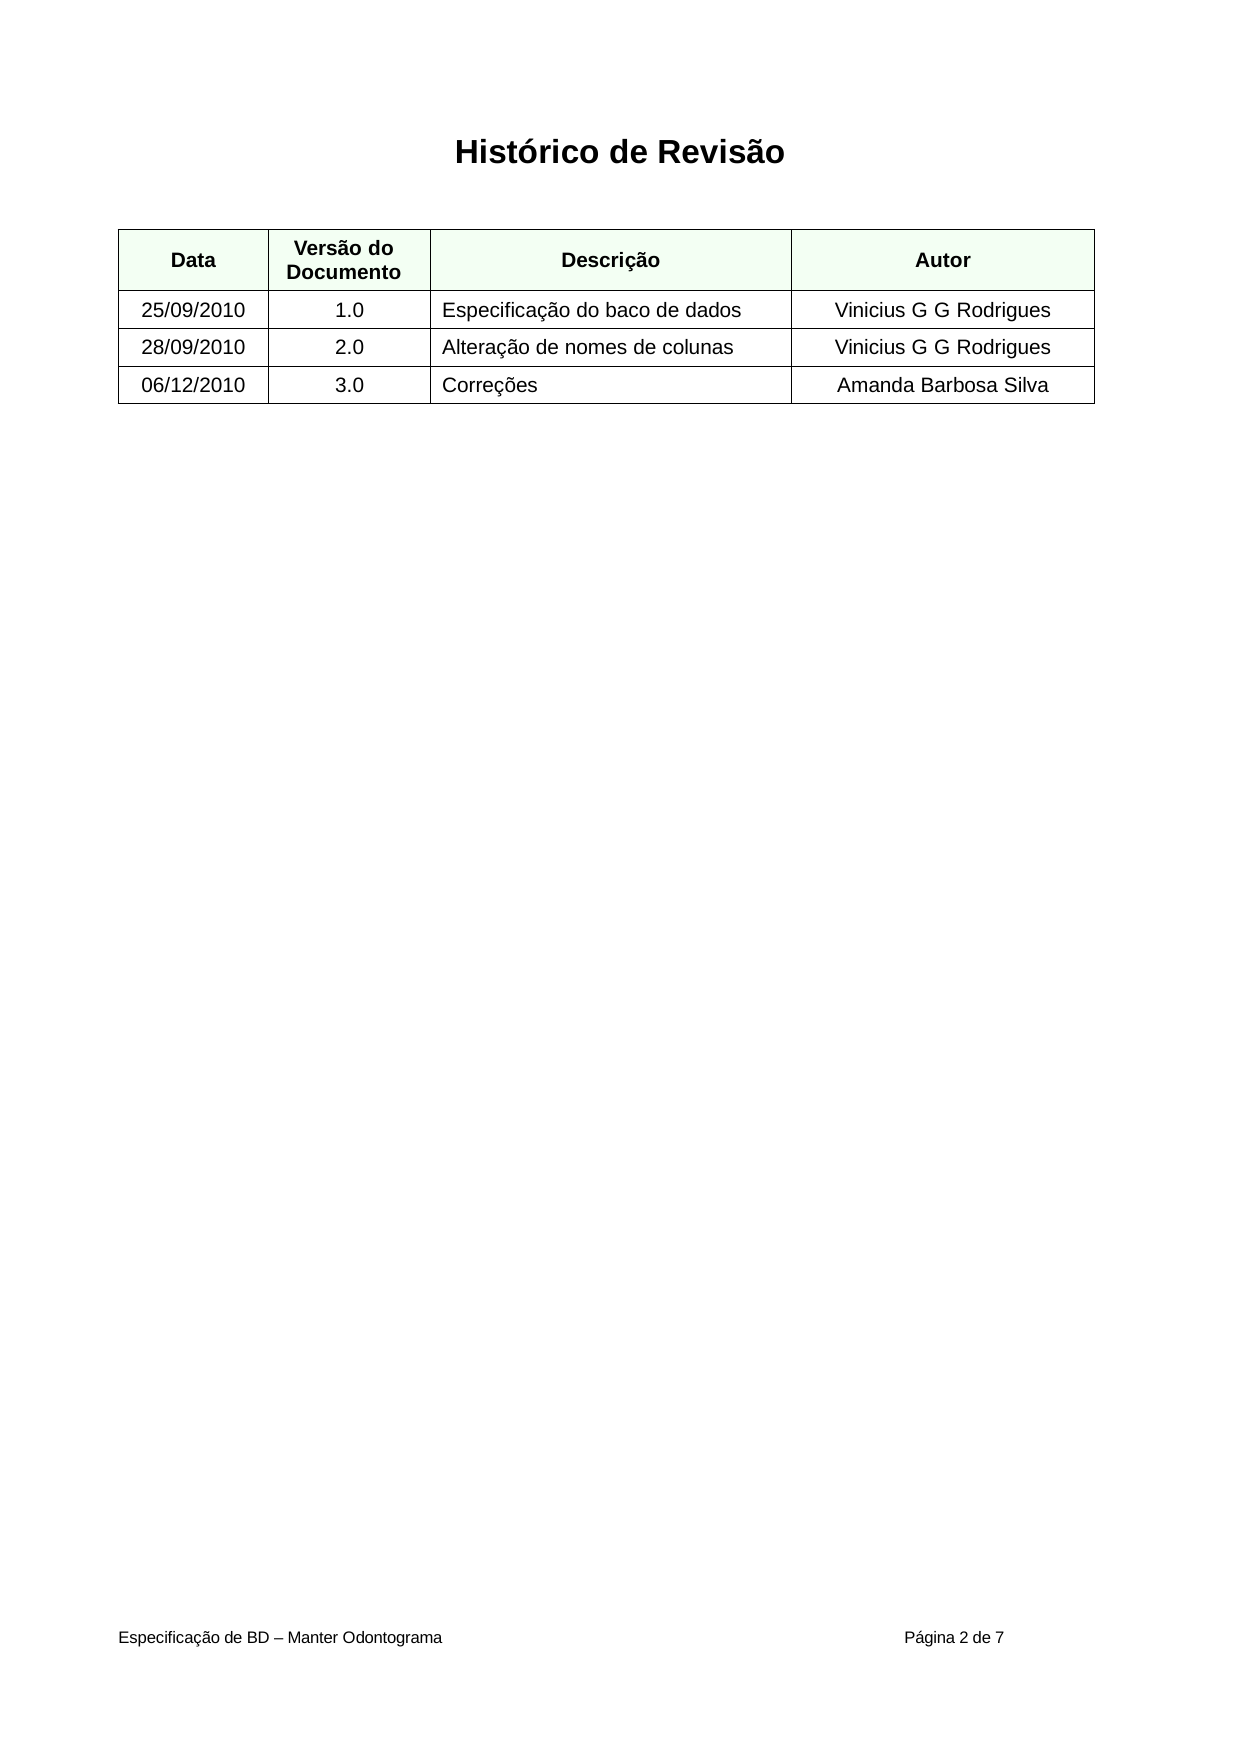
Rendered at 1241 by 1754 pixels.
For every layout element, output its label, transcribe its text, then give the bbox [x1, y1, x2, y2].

table_cell 1.0 [269, 291, 430, 328]
table_header Autor [792, 230, 1094, 290]
table_cell 28/09/2010 [119, 329, 268, 366]
table_cell Vinicius G G Rodrigues [792, 329, 1094, 366]
table_header Versão do Documento [269, 230, 430, 290]
table_cell 06/12/2010 [119, 367, 268, 403]
table_cell Correções [431, 367, 791, 403]
table_header Data [119, 230, 268, 290]
table_cell Especificação do baco de dados [431, 291, 791, 328]
table_cell Vinicius G G Rodrigues [792, 291, 1094, 328]
text Histórico de Revisão [118, 132, 1122, 171]
table_header Descrição [431, 230, 791, 290]
table_cell 3.0 [269, 367, 430, 403]
table_cell Amanda Barbosa Silva [792, 367, 1094, 403]
table_cell 25/09/2010 [119, 291, 268, 328]
table_cell Alteração de nomes de colunas [431, 329, 791, 366]
table_cell 2.0 [269, 329, 430, 366]
